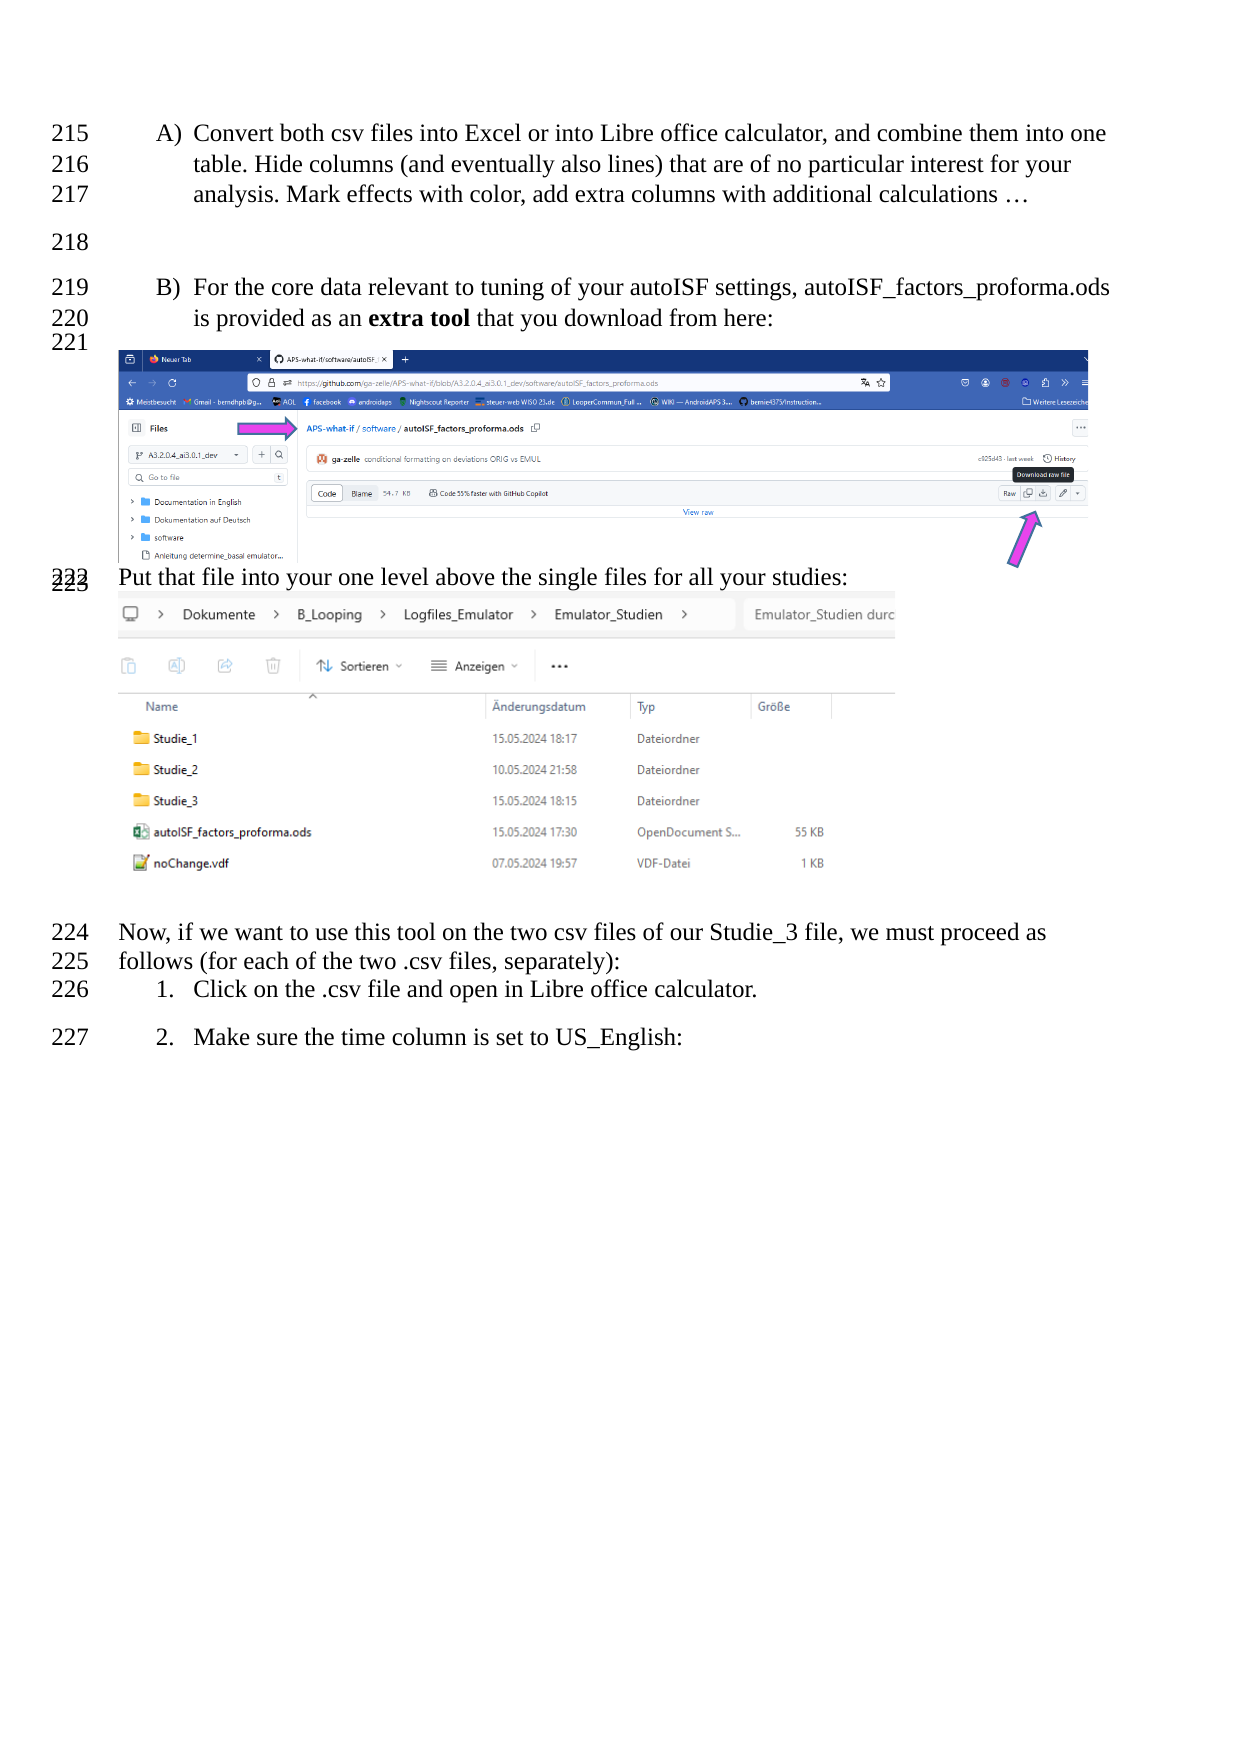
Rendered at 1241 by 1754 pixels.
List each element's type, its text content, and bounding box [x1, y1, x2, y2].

text Put that file into your one level above the single files for all your studies: [118, 562, 1122, 591]
list Click on the .csv file and open in Libre office calculator. [156, 974, 1122, 1003]
list Make sure the time column is set to US_English: [156, 1022, 1122, 1051]
list Convert both csv files into Excel or into Libre office calculator, and combine them into one table. Hide columns (and eventually also lines) that are of no particular interest for your analysis. Mark effects with color, add extra columns with additional calculations … [156, 118, 1122, 208]
list For the core data relevant to tuning of your autoISF settings, autoISF_factors_proforma.ods is provided as an extra tool that you download from here: [156, 272, 1122, 332]
text Now, if we want to use this tool on the two csv files of our Studie_3 file, we must proceed as follows (for each of the two .csv files, separately): [118, 917, 1122, 974]
